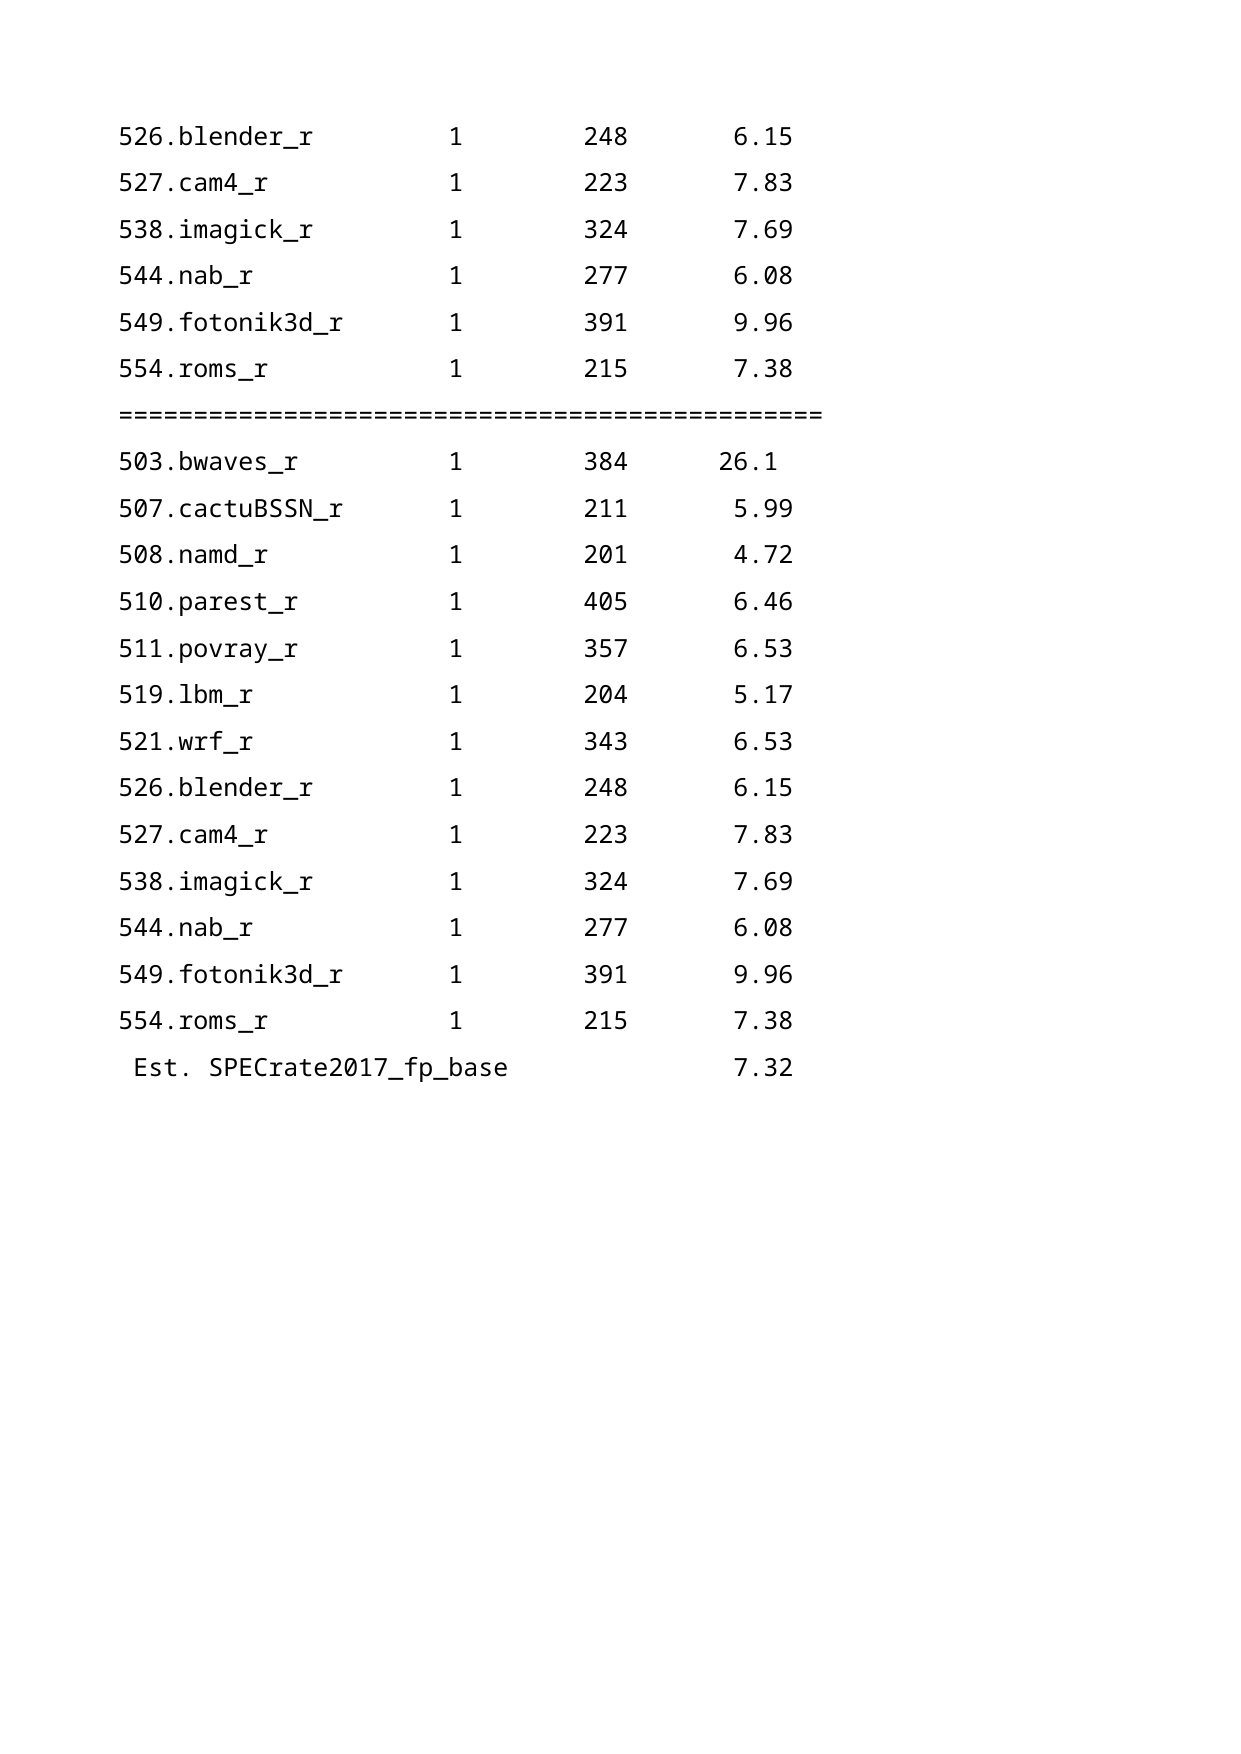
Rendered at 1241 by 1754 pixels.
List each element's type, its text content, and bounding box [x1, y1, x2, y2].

text 549.fotonik3d_r 1 391 9.96 [118, 956, 1122, 990]
text 521.wrf_r 1 343 6.53 [118, 723, 1122, 757]
text 544.nab_r 1 277 6.08 [118, 258, 1122, 292]
text Est. SPECrate2017_fp_base 7.32 [118, 1049, 1122, 1083]
text 526.blender_r 1 248 6.15 [118, 118, 1122, 152]
text 503.bwaves_r 1 384 26.1 [118, 444, 1122, 478]
text 544.nab_r 1 277 6.08 [118, 910, 1122, 944]
text 510.parest_r 1 405 6.46 [118, 584, 1122, 618]
text 519.lbm_r 1 204 5.17 [118, 677, 1122, 711]
text 554.roms_r 1 215 7.38 [118, 351, 1122, 385]
text 508.namd_r 1 201 4.72 [118, 537, 1122, 571]
text 527.cam4_r 1 223 7.83 [118, 165, 1122, 199]
text 507.cactuBSSN_r 1 211 5.99 [118, 491, 1122, 525]
text =============================================== [118, 397, 1122, 432]
text 538.imagick_r 1 324 7.69 [118, 211, 1122, 245]
text 538.imagick_r 1 324 7.69 [118, 863, 1122, 897]
text 511.povray_r 1 357 6.53 [118, 630, 1122, 664]
text 554.roms_r 1 215 7.38 [118, 1003, 1122, 1037]
text 549.fotonik3d_r 1 391 9.96 [118, 304, 1122, 338]
text 527.cam4_r 1 223 7.83 [118, 817, 1122, 851]
text 526.blender_r 1 248 6.15 [118, 770, 1122, 804]
